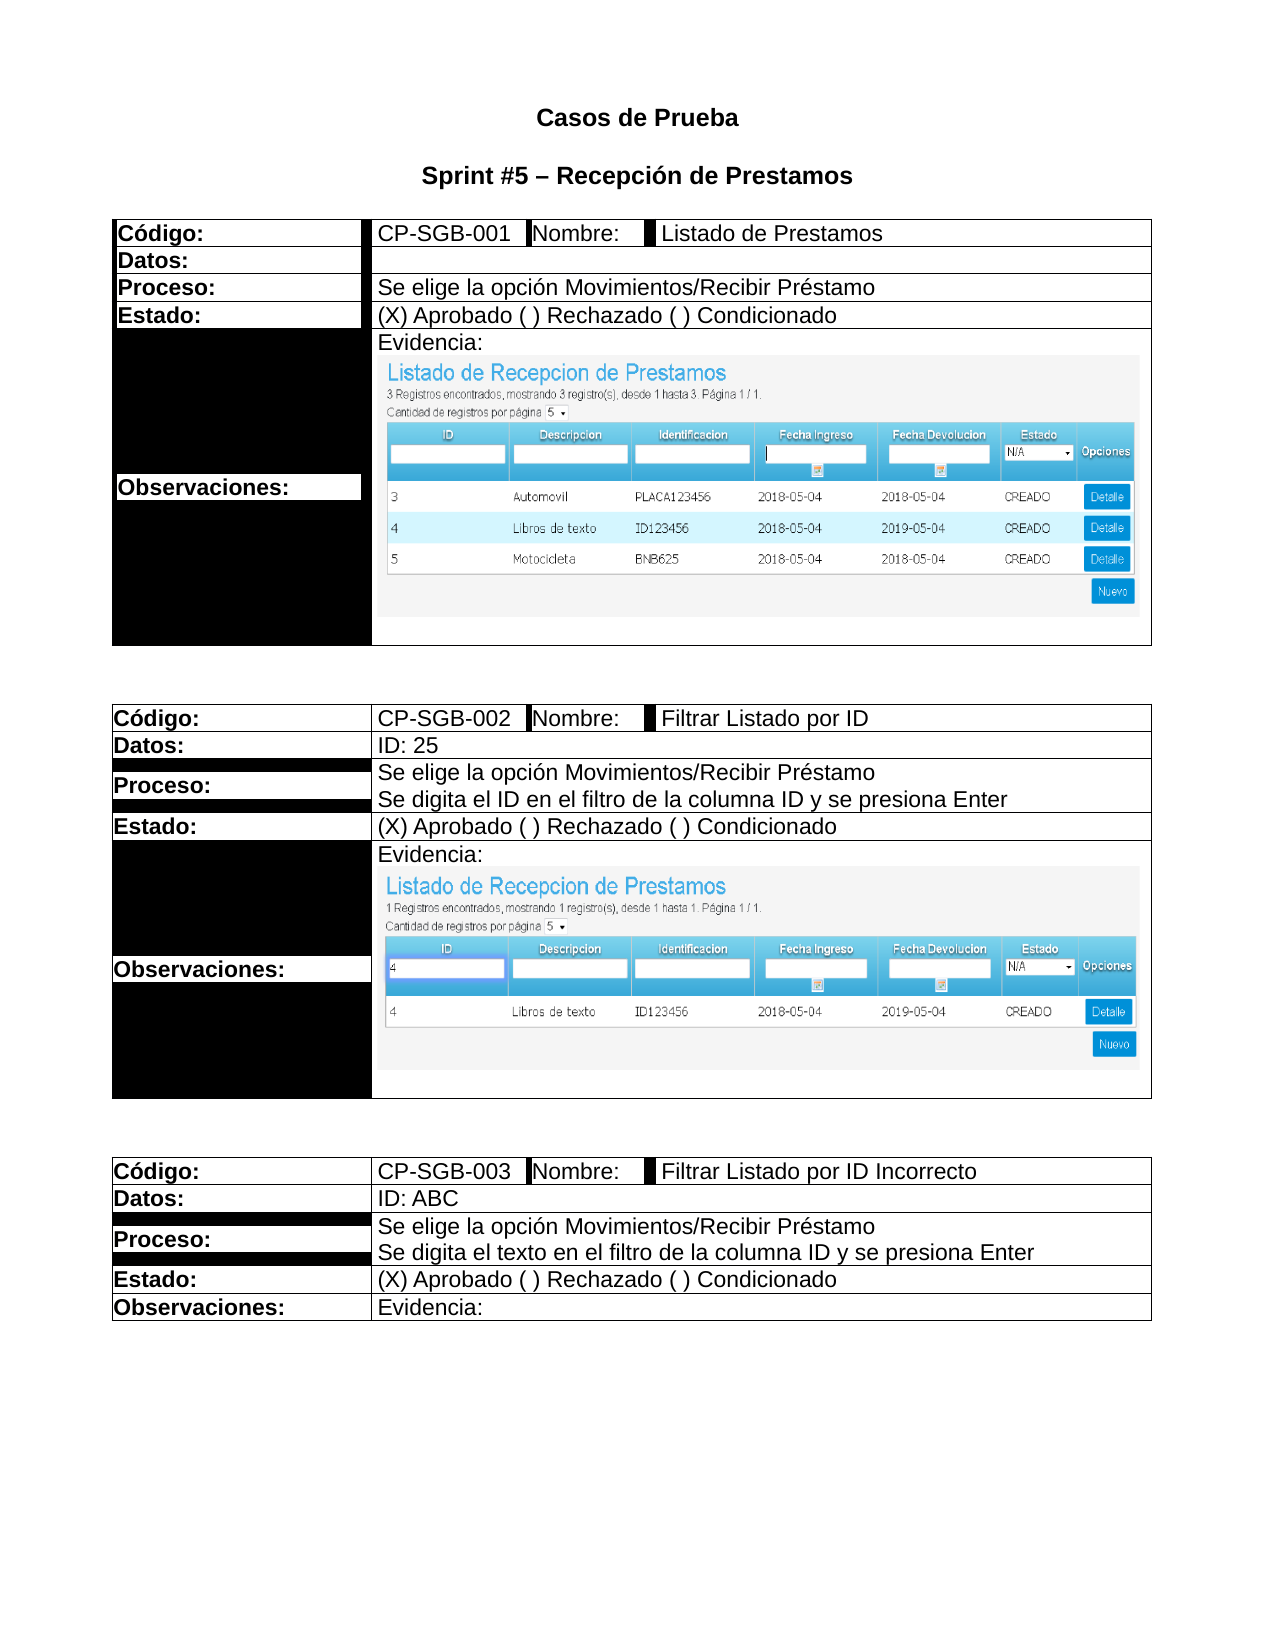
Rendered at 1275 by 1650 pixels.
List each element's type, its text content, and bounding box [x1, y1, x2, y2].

table_cell Se elige la opción Movimientos/Recibir Préstamo Se digita el texto en el filtro de la columna ID y se presiona Enter [372, 1213, 1151, 1265]
table_header Nombre: [644, 705, 655, 731]
table_cell ID: ABC [372, 1185, 1151, 1212]
table_header Filtrar Listado por ID Incorrecto [656, 1158, 1151, 1184]
table_cell Evidencia: [372, 329, 377, 645]
table_cell Evidencia: [372, 1294, 1151, 1320]
table_cell (X) Aprobado ( ) Rechazado ( ) Condicionado [372, 813, 1151, 839]
text Sprint #5 – Recepción de Prestamos [118, 161, 1157, 190]
table_cell Observaciones: [113, 329, 371, 645]
table_cell Se elige la opción Movimientos/Recibir Préstamo Se digita el ID en el filtro de la columna ID y se presiona Enter [372, 759, 1151, 812]
table_cell Proceso: [113, 1213, 371, 1226]
table_cell Proceso: [361, 274, 371, 301]
table_cell Observaciones: [113, 841, 371, 956]
table_header Nombre: [644, 220, 655, 246]
table_cell ID: 25 [372, 732, 1151, 758]
table_cell Proceso: [113, 799, 371, 812]
table_cell [1140, 247, 1151, 273]
table_header CP-SGB-001 [515, 220, 526, 246]
table_cell Proceso: [113, 1252, 371, 1265]
table_cell Estado: [361, 302, 371, 328]
table_header Código: [361, 220, 371, 246]
table_header Nombre: [644, 1158, 655, 1184]
text Casos de Prueba [118, 103, 1157, 132]
table_header CP-SGB-002 [515, 705, 526, 731]
table_cell Observaciones: [113, 982, 371, 1098]
table_cell Proceso: [113, 759, 371, 772]
table_header CP-SGB-003 [515, 1158, 526, 1184]
table_cell Datos: [361, 247, 371, 273]
table_cell [372, 247, 377, 273]
table_header Filtrar Listado por ID [656, 705, 1151, 731]
table_cell Evidencia: [1140, 329, 1151, 645]
table_cell Evidencia: [372, 841, 1151, 1098]
table_cell (X) Aprobado ( ) Rechazado ( ) Condicionado [372, 1266, 1151, 1293]
